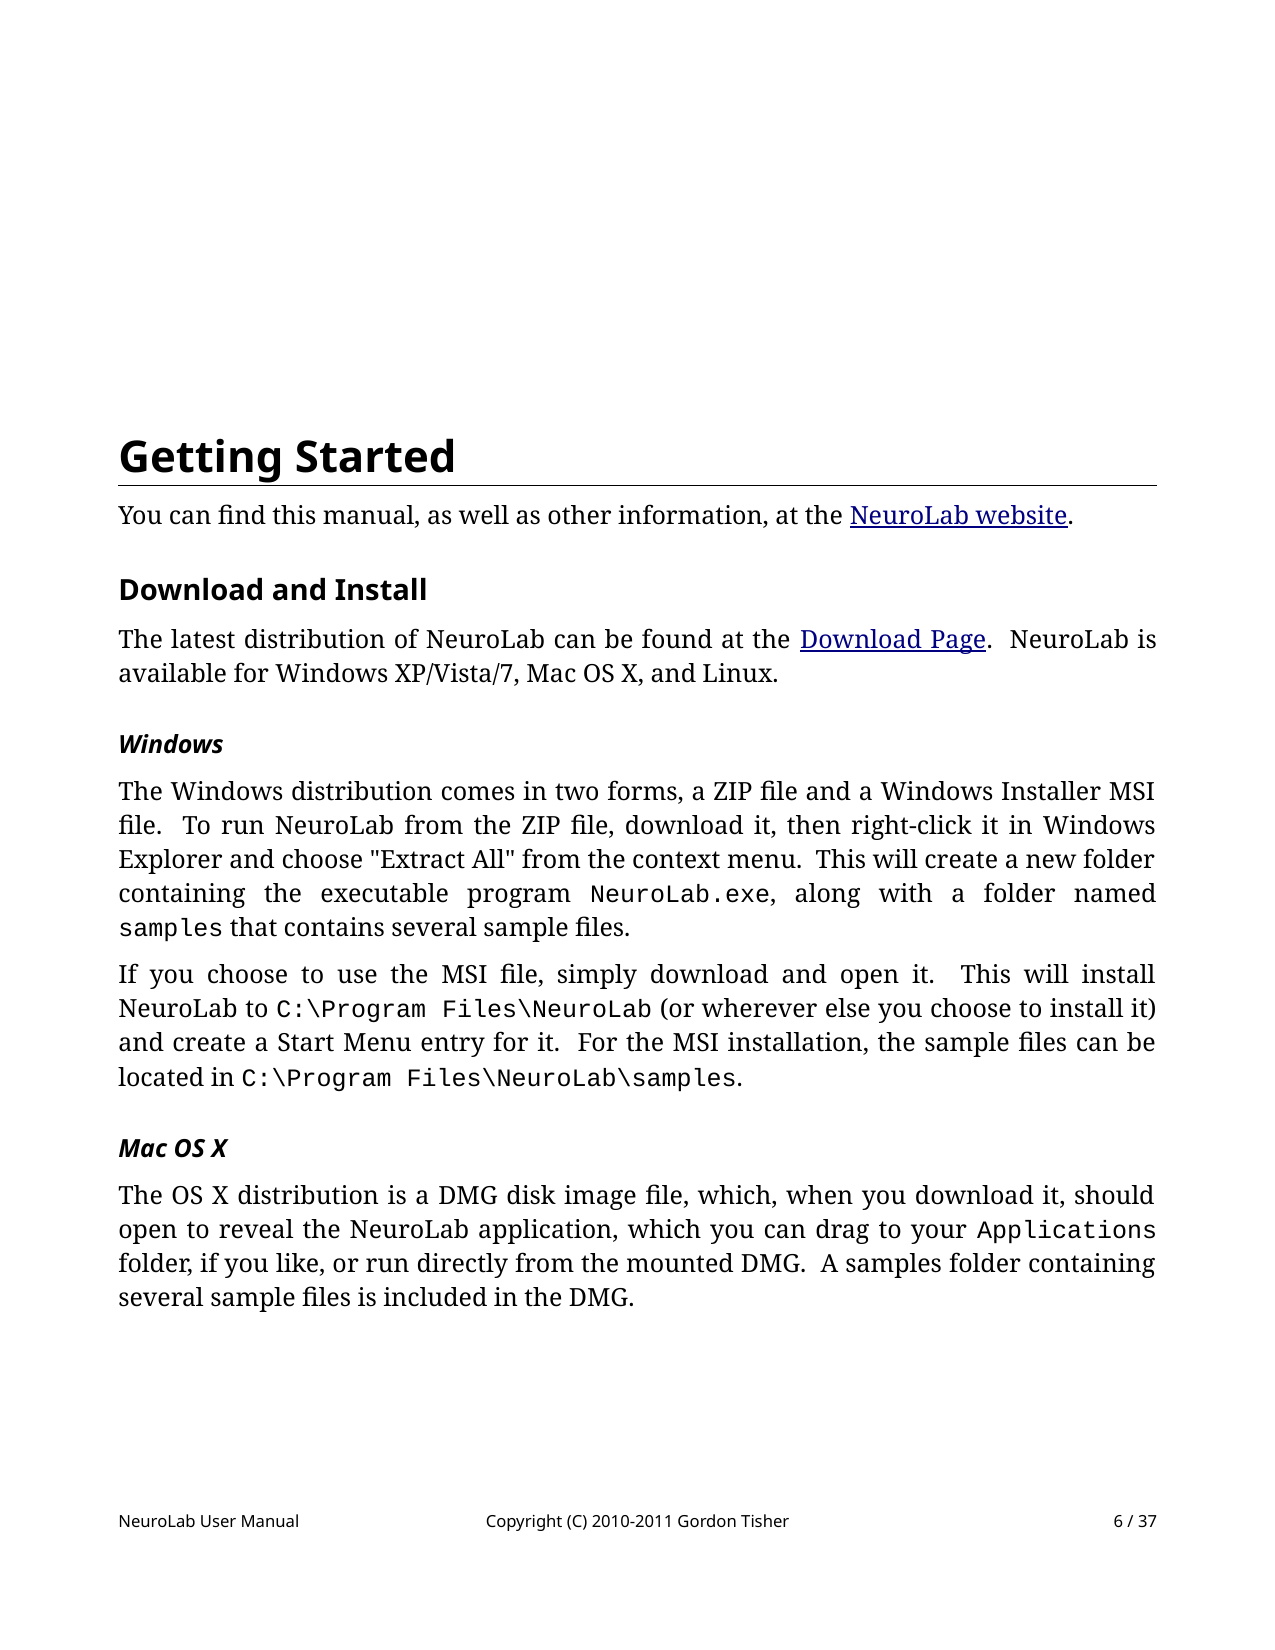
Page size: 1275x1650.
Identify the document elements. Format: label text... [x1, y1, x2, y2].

subtitle Download and Install [118, 569, 1157, 609]
subtitle Windows [118, 727, 1157, 761]
text The latest distribution of NeuroLab can be found at the Download Page. NeuroLab is available for Windows XP/Vista/7, Mac OS X, and Linux. [118, 621, 1157, 689]
text The OS X distribution is a DMG disk image file, which, when you download it, should open to reveal the NeuroLab application, which you can drag to your Applications folder, if you like, or run directly from the mounted DMG. A samples folder containing several sample files is included in the DMG. [118, 1177, 1157, 1314]
text If you choose to use the MSI file, simply download and open it. This will install NeuroLab to C:\Program Files\NeuroLab (or wherever else you choose to install it) and create a Start Menu entry for it. For the MSI installation, the sample files can be located in C:\Program Files\NeuroLab\samples. [118, 957, 1157, 1093]
text The Windows distribution comes in two forms, a ZIP file and a Windows Installer MSI file. To run NeuroLab from the ZIP file, download it, then right-click it in Windows Explorer and choose "Extract All" from the context menu. This will create a new folder containing the executable program NeuroLab.exe, along with a folder named samples that contains several sample files. [118, 773, 1157, 944]
subtitle Getting Started [118, 426, 1157, 485]
text You can find this manual, as well as other information, at the NeuroLab website. [118, 498, 1157, 532]
subtitle Mac OS X [118, 1131, 1157, 1165]
